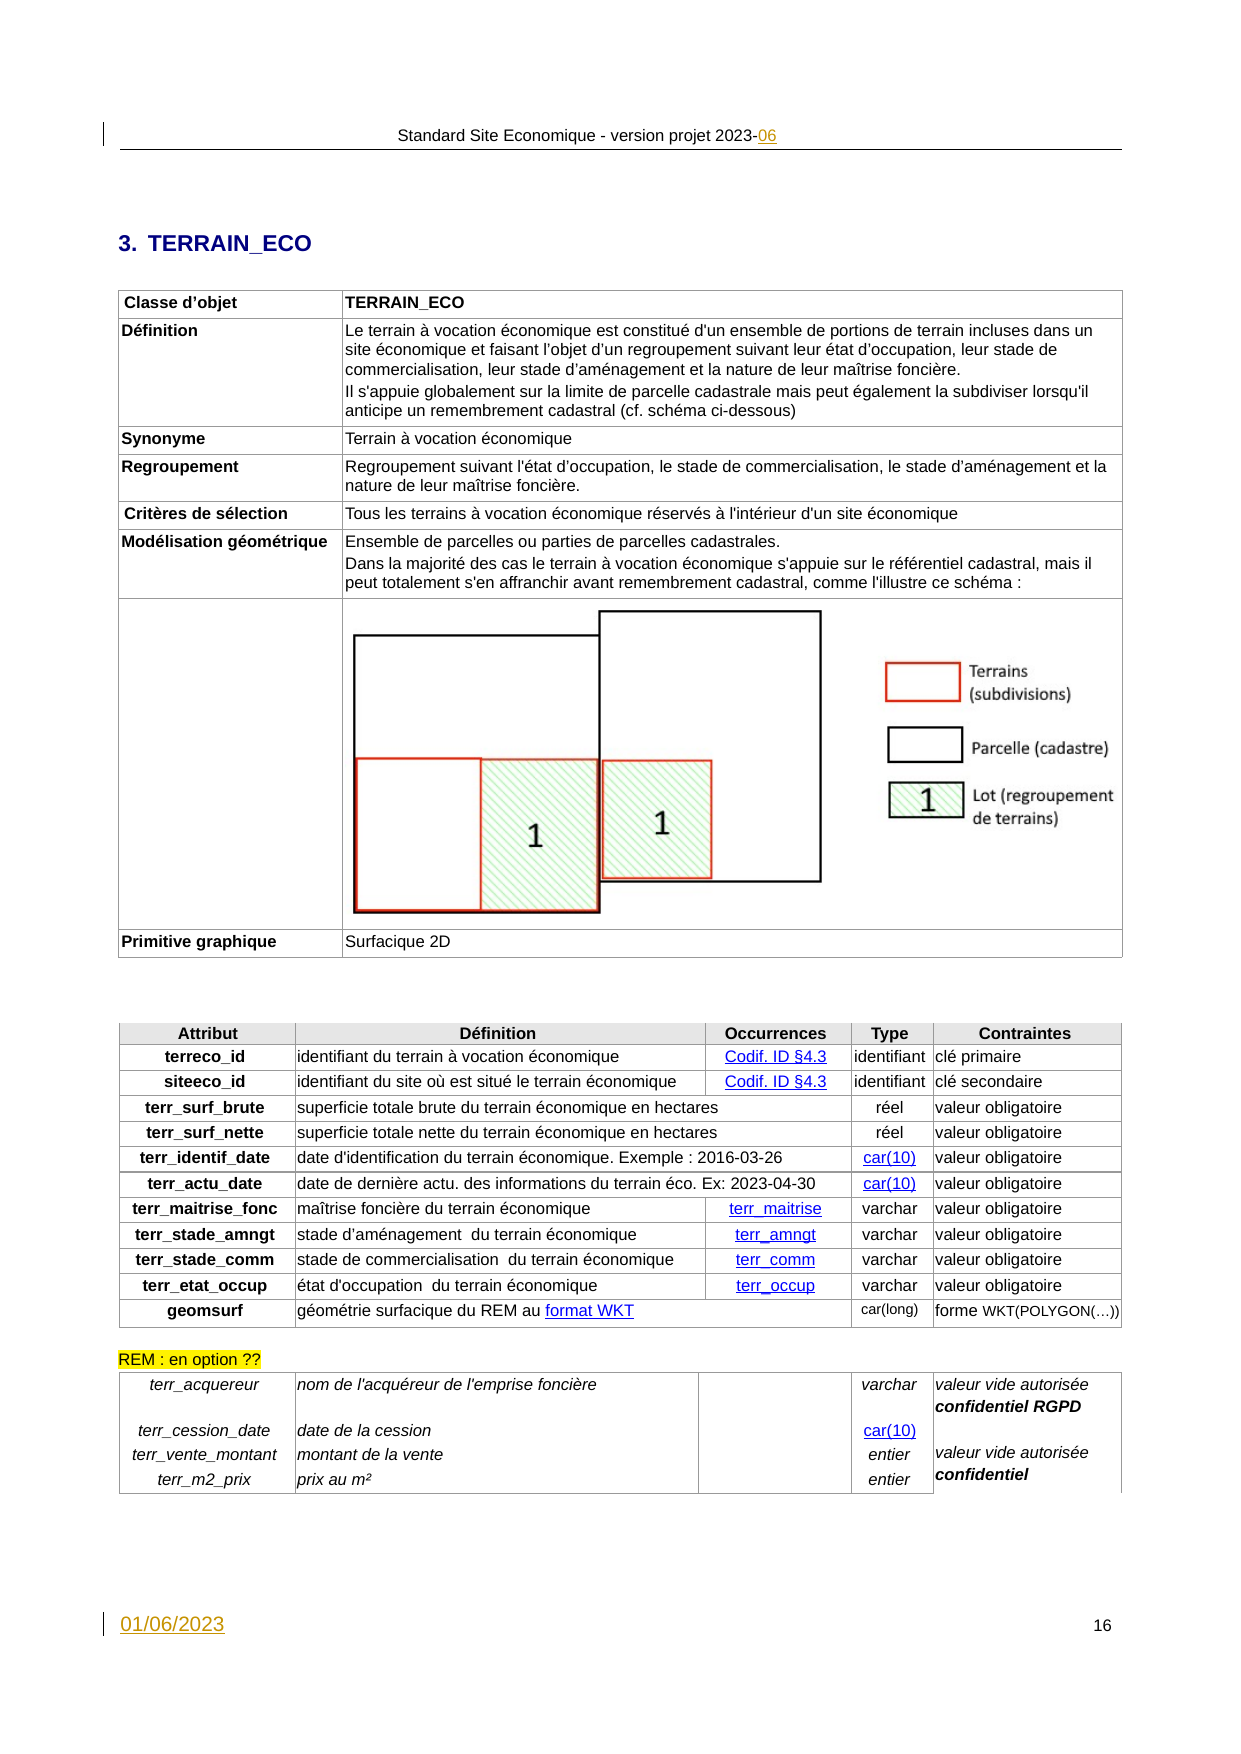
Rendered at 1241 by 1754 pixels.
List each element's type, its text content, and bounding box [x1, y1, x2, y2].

table_cell Codif. ID §4.3 [706, 1071, 851, 1095]
table_header Occurrences [706, 1023, 851, 1044]
table_cell montant de la vente [296, 1444, 698, 1468]
table_header TERRAIN_ECO [343, 291, 1122, 318]
table_header Classe d’objet [119, 291, 342, 318]
table_cell terr_m2_prix [120, 1469, 295, 1493]
table_cell valeur obligatoire [934, 1173, 1121, 1197]
table_cell varchar [852, 1223, 933, 1248]
table_cell stade de commercialisation du terrain économique [296, 1249, 705, 1273]
table_cell valeur obligatoire [934, 1198, 1121, 1222]
table_cell Synonyme [119, 427, 342, 454]
table_cell Regroupement suivant l'état d’occupation, le stade de commercialisation, le stade d’aménagement et la nature de leur maîtrise foncière. [343, 455, 1122, 501]
table_header valeur vide autorisée confidentiel RGPD [934, 1373, 1121, 1420]
text REM : en option ?? [118, 1350, 1116, 1369]
table_cell prix au m² [296, 1469, 698, 1493]
table_cell terr_maitrise [706, 1198, 851, 1222]
table_cell car(10) [852, 1420, 933, 1444]
table_cell car(10) [852, 1173, 933, 1197]
table_cell stade d’aménagement du terrain économique [296, 1223, 705, 1248]
table_cell valeur obligatoire [934, 1147, 1121, 1171]
table_cell [119, 599, 342, 928]
table_cell terr_surf_nette [120, 1122, 295, 1146]
table_cell Définition [119, 319, 342, 426]
table_cell identifiant du terrain à vocation économique [296, 1045, 705, 1070]
picture [344, 601, 1120, 923]
table_cell valeur obligatoire [934, 1249, 1121, 1273]
table_cell car(long) [852, 1300, 933, 1327]
table_cell valeur obligatoire [934, 1096, 1121, 1121]
table_cell Surfacique 2D [343, 930, 1122, 957]
table_cell date d'identification du terrain économique. Exemple : 2016-03-26 [296, 1147, 851, 1171]
table_cell géométrie surfacique du REM au format WKT [296, 1300, 851, 1327]
table_cell Codif. ID §4.3 [706, 1045, 851, 1070]
table_cell [699, 1469, 851, 1493]
table_cell Critères de sélection [119, 502, 342, 529]
table_cell Ensemble de parcelles ou parties de parcelles cadastrales. Dans la majorité des cas le terrain à vocation économique s'appuie sur le référentiel cadastral, mais il peut totalement s'en affranchir avant remembrement cadastral, comme l'illustre ce schéma : [343, 530, 1122, 598]
table_cell identifiant [852, 1071, 933, 1095]
table_cell terr_vente_montant [120, 1444, 295, 1468]
table_cell terr_identif_date [120, 1147, 295, 1171]
table_cell [699, 1420, 851, 1444]
table_cell clé primaire [934, 1045, 1121, 1070]
table_cell Le terrain à vocation économique est constitué d'un ensemble de portions de terrain incluses dans un site économique et faisant l’objet d’un regroupement suivant leur état d’occupation, leur stade de commercialisation, leur stade d’aménagement et la nature de leur maîtrise foncière. Il s'appuie globalement sur la limite de parcelle cadastrale mais peut également la subdiviser lorsqu'il anticipe un remembrement cadastral (cf. schéma ci-dessous) [343, 319, 1122, 426]
table_cell état d'occupation du terrain économique [296, 1274, 705, 1298]
table_cell terr_cession_date [120, 1420, 295, 1444]
table_cell identifiant [852, 1045, 933, 1070]
table_cell varchar [852, 1249, 933, 1273]
table_cell Regroupement [119, 455, 342, 501]
table_cell terr_stade_comm [120, 1249, 295, 1273]
table_header Contraintes [934, 1023, 1121, 1044]
table_cell identifiant du site où est situé le terrain économique [296, 1071, 705, 1095]
table_cell entier [852, 1444, 933, 1468]
table_cell terr_amngt [706, 1223, 851, 1248]
table_header [699, 1373, 851, 1420]
table_header terr_acquereur [120, 1373, 295, 1420]
table_cell entier [852, 1469, 933, 1493]
table_cell clé secondaire [934, 1071, 1121, 1095]
table_cell superficie totale nette du terrain économique en hectares [296, 1122, 851, 1146]
table_cell terr_maitrise_fonc [120, 1198, 295, 1222]
table_cell réel [852, 1096, 933, 1121]
table_cell forme WKT(POLYGON(…)) [934, 1300, 1121, 1327]
table_cell valeur obligatoire [934, 1122, 1121, 1146]
table_header Type [852, 1023, 933, 1044]
table_cell geomsurf [120, 1300, 295, 1327]
table_cell terreco_id [120, 1045, 295, 1070]
table_cell varchar [852, 1274, 933, 1298]
subtitle TERRAIN_ECO [118, 230, 1122, 256]
table_cell date de la cession [296, 1420, 698, 1444]
table_cell maîtrise foncière du terrain économique [296, 1198, 705, 1222]
table_cell terr_comm [706, 1249, 851, 1273]
table_cell terr_occup [706, 1274, 851, 1298]
table_cell terr_surf_brute [120, 1096, 295, 1121]
table_cell réel [852, 1122, 933, 1146]
table_header Attribut [120, 1023, 295, 1044]
table_cell Tous les terrains à vocation économique réservés à l'intérieur d'un site économique [343, 502, 1122, 529]
table_cell [699, 1444, 851, 1468]
table_cell superficie totale brute du terrain économique en hectares [296, 1096, 851, 1121]
table_cell car(10) [852, 1147, 933, 1171]
table_cell valeur obligatoire [934, 1274, 1121, 1298]
table_cell [343, 599, 1122, 928]
table_cell terr_actu_date [120, 1173, 295, 1197]
table_cell terr_etat_occup [120, 1274, 295, 1298]
table_cell valeur vide autorisée confidentiel [934, 1420, 1121, 1493]
table_cell Terrain à vocation économique [343, 427, 1122, 454]
table_cell terr_stade_amngt [120, 1223, 295, 1248]
table_cell Primitive graphique [119, 930, 342, 957]
table_cell date de dernière actu. des informations du terrain éco. Ex: 2023-04-30 [296, 1173, 851, 1197]
table_header nom de l'acquéreur de l'emprise foncière [296, 1373, 698, 1420]
table_header Définition [296, 1023, 705, 1044]
table_cell varchar [852, 1198, 933, 1222]
table_cell siteeco_id [120, 1071, 295, 1095]
table_cell Modélisation géométrique [119, 530, 342, 598]
table_cell valeur obligatoire [934, 1223, 1121, 1248]
table_header varchar [852, 1373, 933, 1420]
